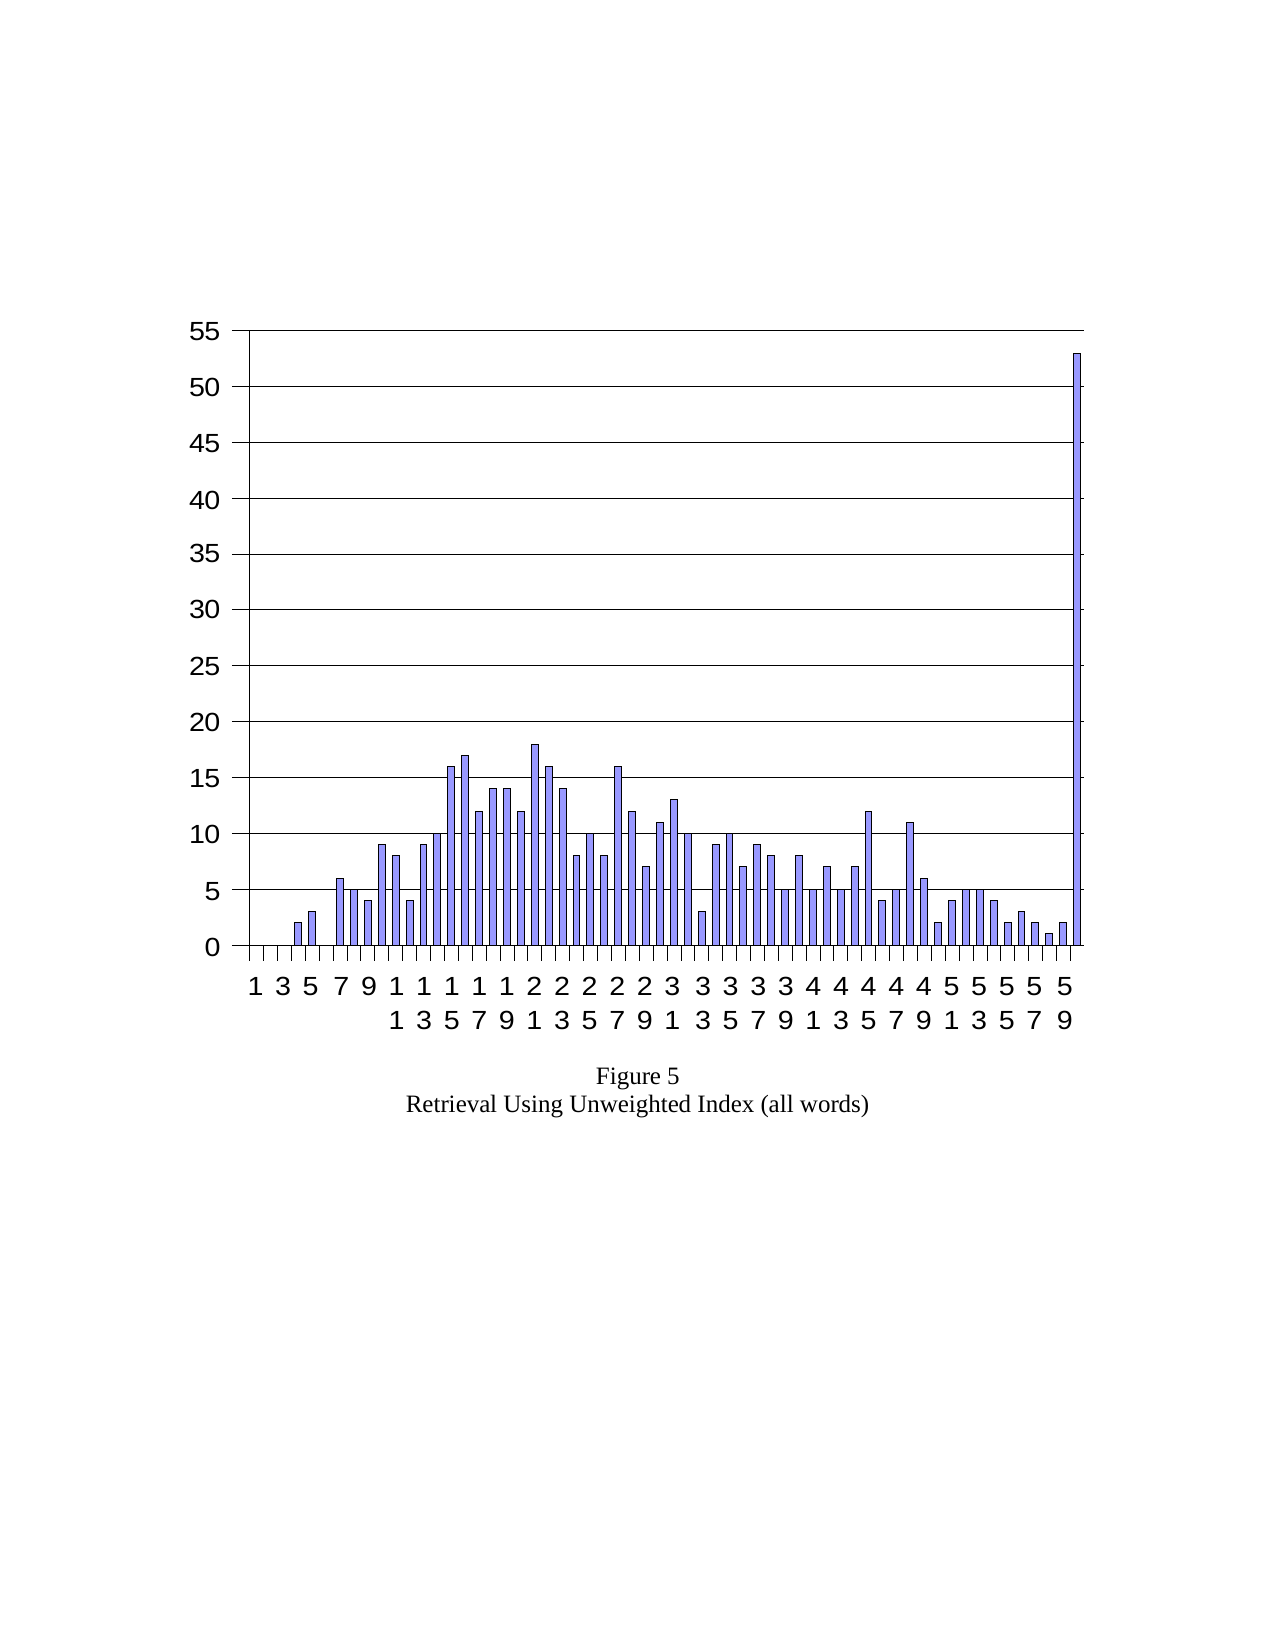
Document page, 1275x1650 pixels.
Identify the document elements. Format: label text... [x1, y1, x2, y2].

subtitle Retrieval Using Unweighted Index (all words) [187, 1090, 1087, 1118]
subtitle Figure 5 [187, 1062, 1087, 1090]
